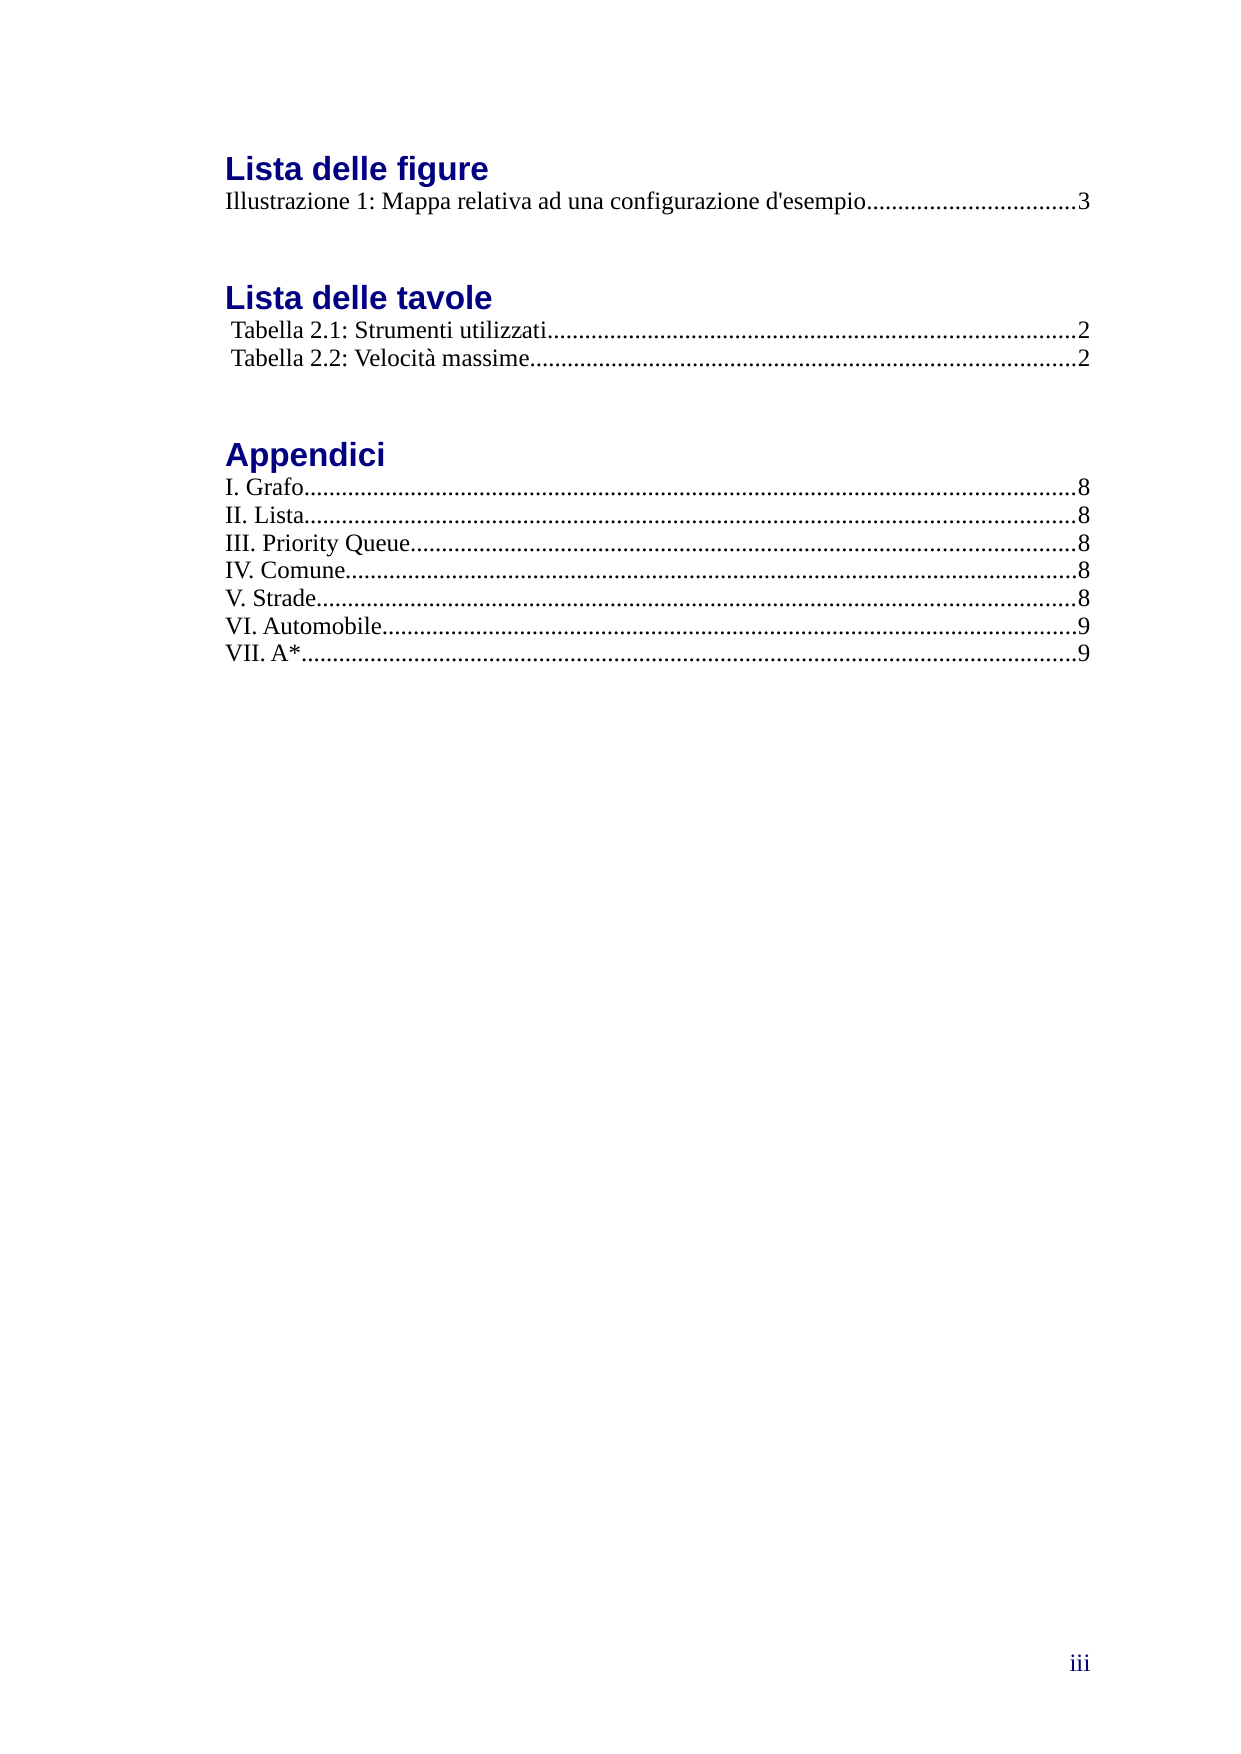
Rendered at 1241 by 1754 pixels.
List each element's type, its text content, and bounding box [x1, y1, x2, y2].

text IV. Comune 8 [225, 556, 1090, 584]
subtitle Lista delle tavole [225, 279, 1090, 316]
text III. Priority Queue 8 [225, 529, 1090, 556]
text V. Strade 8 [225, 584, 1090, 612]
subtitle Appendici [225, 436, 1090, 473]
text Illustrazione 1: Mappa relativa ad una configurazione d'esempio 3 [225, 187, 1090, 215]
text Tabella 2.1: Strumenti utilizzati 2 [225, 316, 1090, 344]
text I. Grafo 8 [225, 473, 1090, 501]
text Tabella 2.2: Velocità massime 2 [225, 344, 1090, 372]
text II. Lista 8 [225, 501, 1090, 529]
text VII. A* 9 [225, 639, 1090, 667]
subtitle Lista delle figure [225, 150, 1090, 187]
text VI. Automobile 9 [225, 612, 1090, 639]
